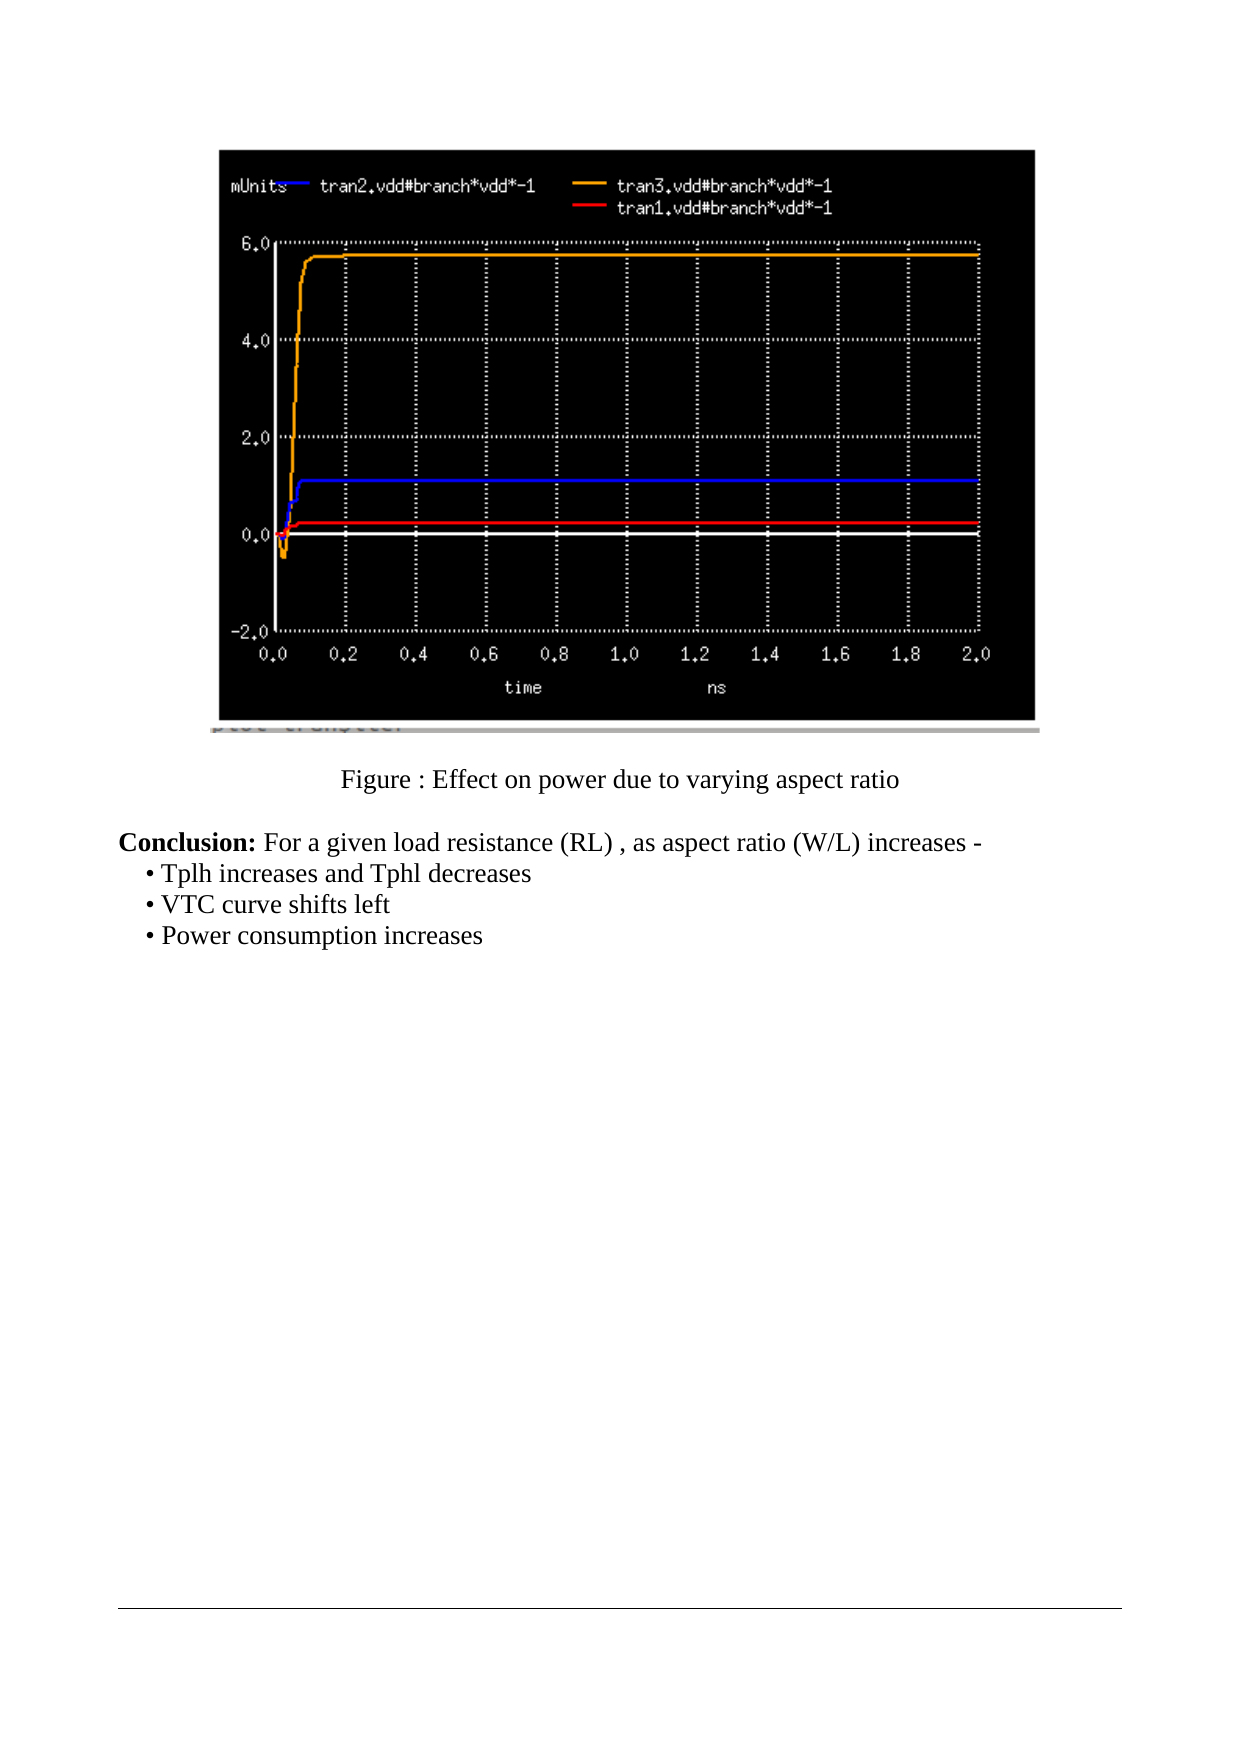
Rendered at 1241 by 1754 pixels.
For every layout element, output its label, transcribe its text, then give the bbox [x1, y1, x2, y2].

text Conclusion: For a given load resistance (RL) , as aspect ratio (W/L) increases - [118, 826, 1122, 857]
text • VTC curve shifts left [118, 888, 1122, 919]
text Figure : Effect on power due to varying aspect ratio [118, 763, 1122, 794]
text • Tplh increases and Tphl decreases [118, 857, 1122, 888]
text • Power consumption increases [118, 919, 1122, 950]
picture [210, 144, 1040, 733]
